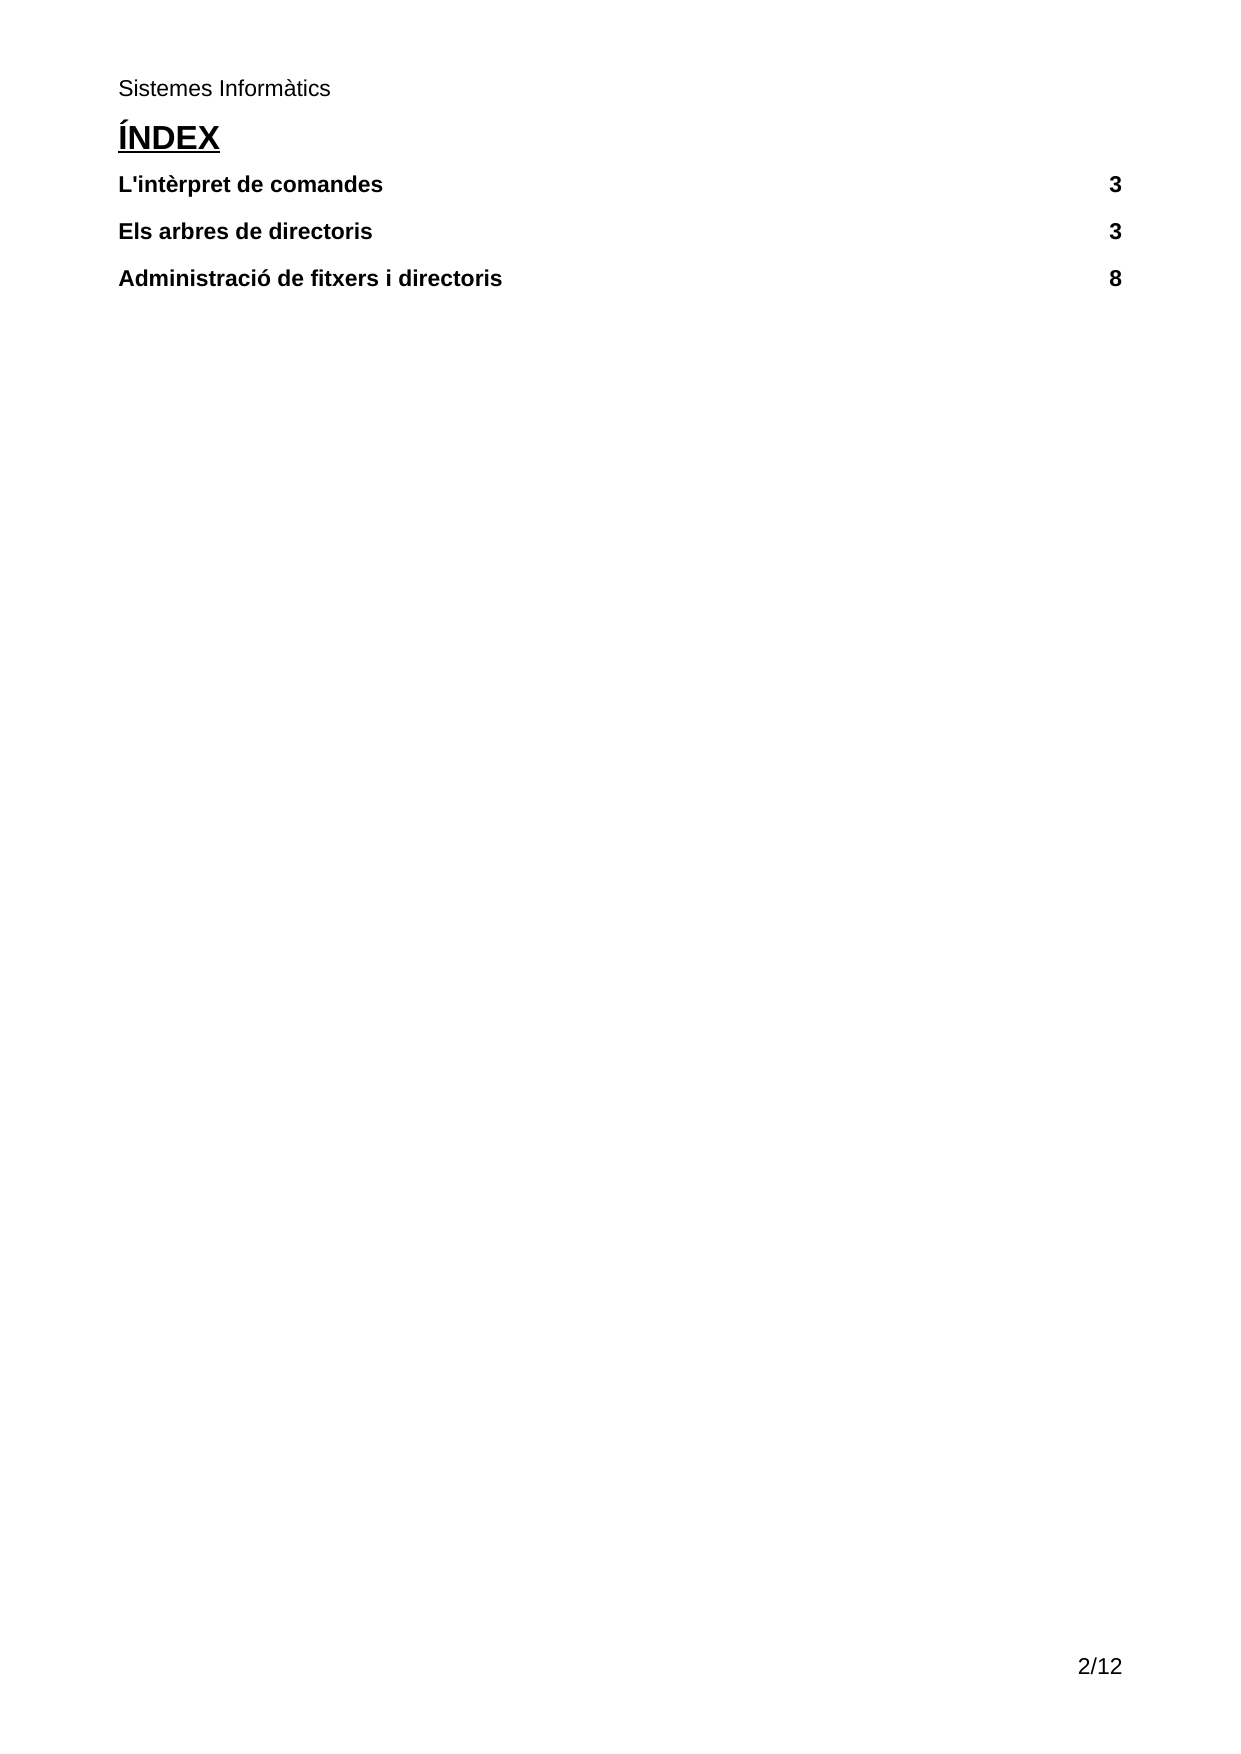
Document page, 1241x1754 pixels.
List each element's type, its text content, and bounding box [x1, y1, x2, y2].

text Administració de fitxers i directoris 8 [118, 265, 1122, 291]
text L'intèrpret de comandes 3 [118, 171, 1122, 197]
text Els arbres de directoris 3 [118, 218, 1122, 244]
text ÍNDEX [118, 118, 1122, 156]
